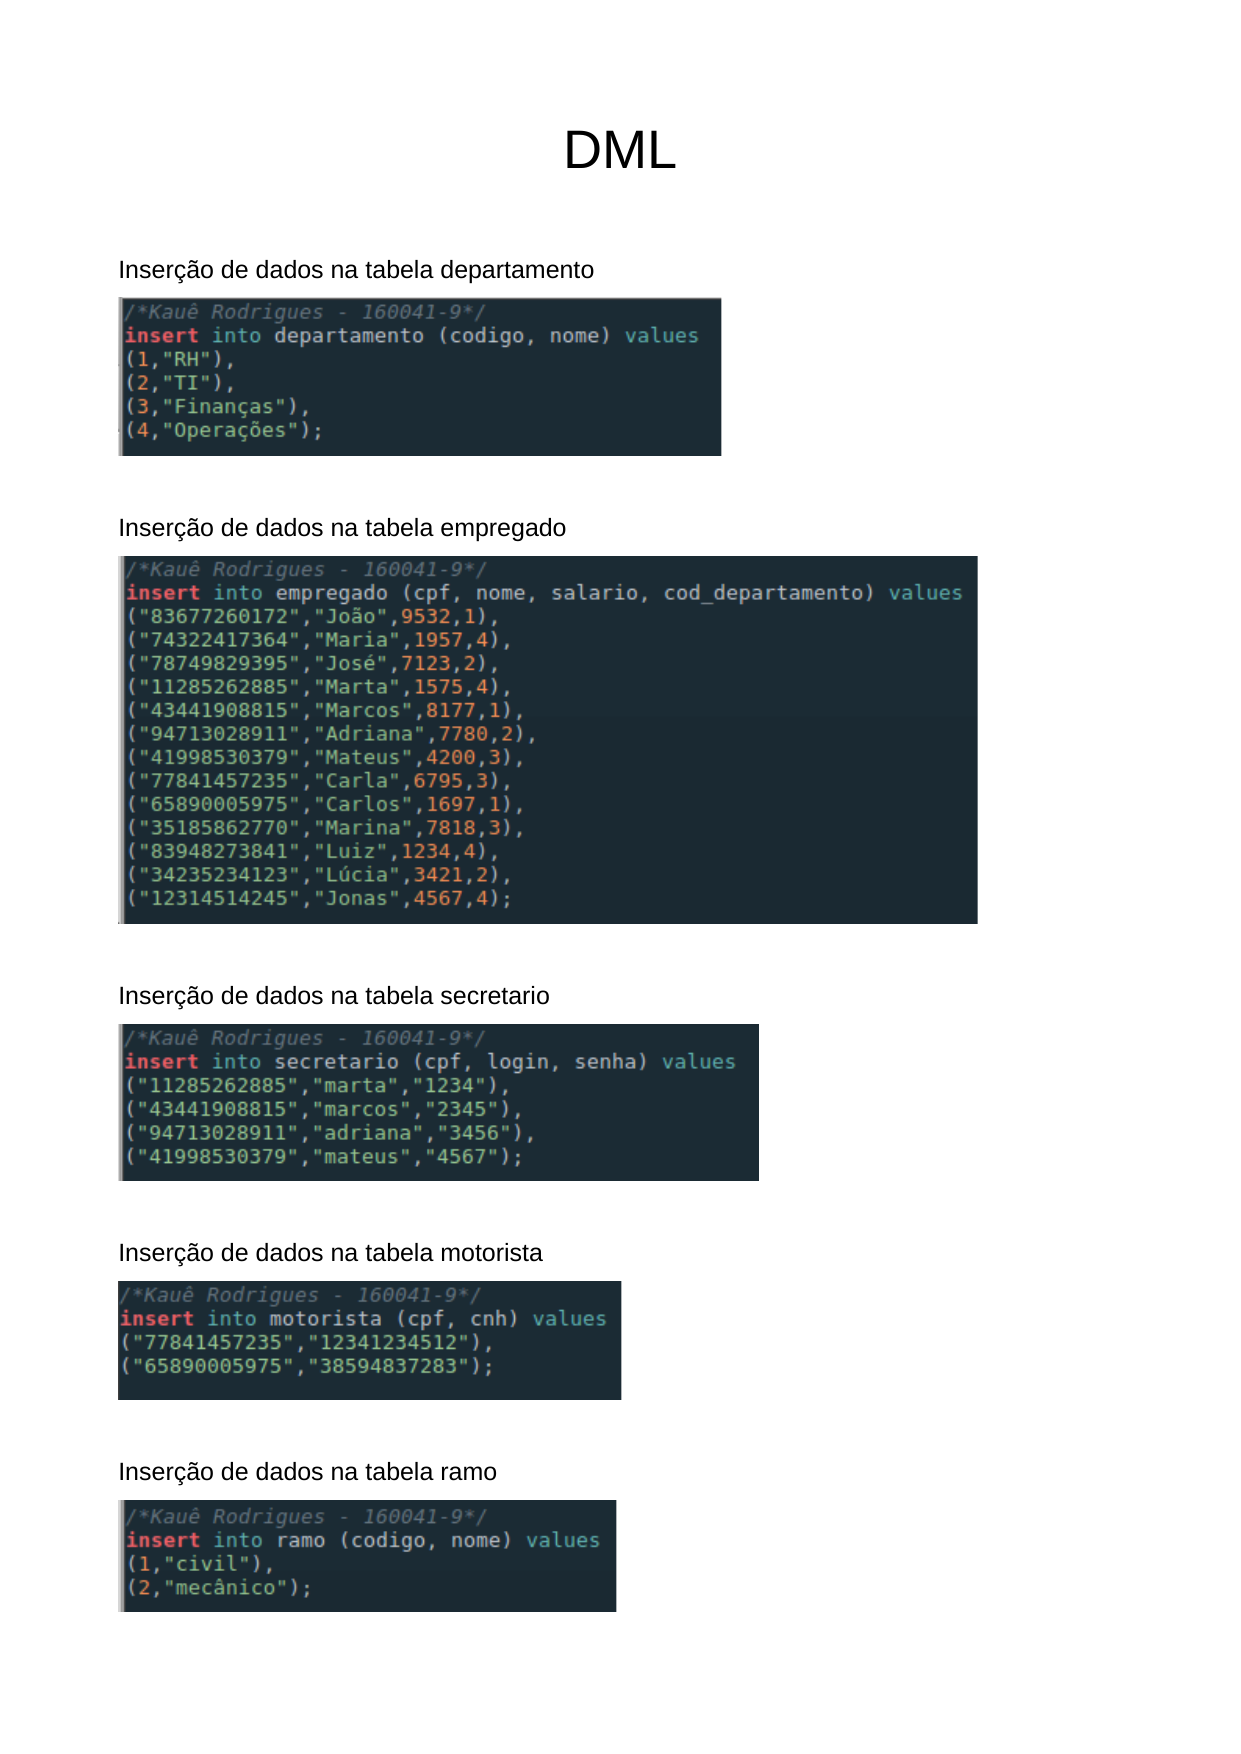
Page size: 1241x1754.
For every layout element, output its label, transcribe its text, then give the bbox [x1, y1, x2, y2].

text Inserção de dados na tabela empregado [118, 513, 1122, 542]
text Inserção de dados na tabela ramo [118, 1457, 1122, 1486]
picture [118, 1024, 759, 1181]
picture [118, 556, 978, 924]
text Inserção de dados na tabela motorista [118, 1238, 1122, 1267]
picture [118, 297, 722, 456]
text Inserção de dados na tabela departamento [118, 255, 1122, 283]
text DML [118, 118, 1122, 180]
picture [118, 1500, 617, 1612]
text Inserção de dados na tabela secretario [118, 981, 1122, 1010]
picture [118, 1281, 622, 1400]
